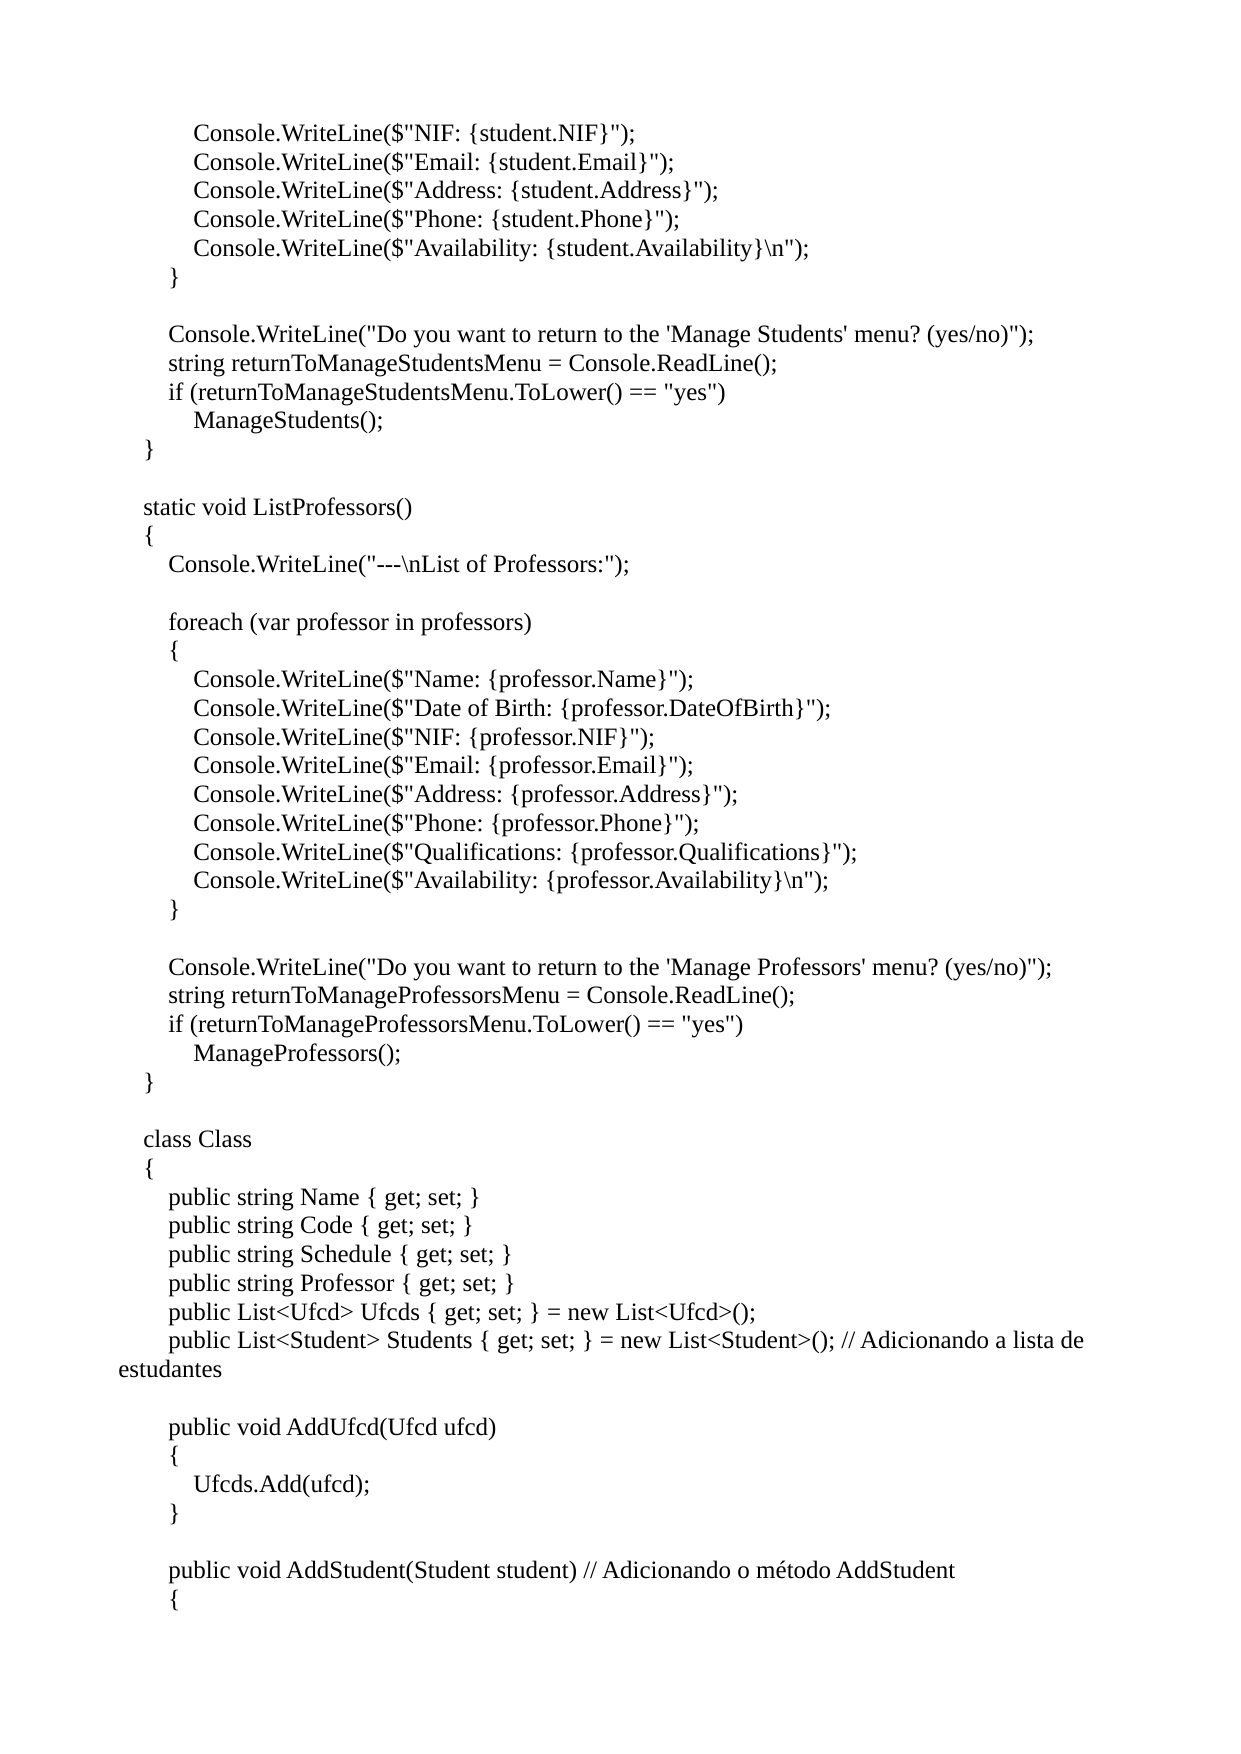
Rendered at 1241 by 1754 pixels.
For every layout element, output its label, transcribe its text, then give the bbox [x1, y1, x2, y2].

text Console.WriteLine($"Email: {professor.Email}"); [118, 751, 1122, 779]
text { [118, 1584, 1122, 1613]
text Console.WriteLine("---\nList of Professors:"); [118, 549, 1122, 578]
text Console.WriteLine($"NIF: {professor.NIF}"); [118, 722, 1122, 751]
text Console.WriteLine($"Date of Birth: {professor.DateOfBirth}"); [118, 693, 1122, 722]
text Console.WriteLine("Do you want to return to the 'Manage Professors' menu? (yes/no)"); [118, 952, 1122, 981]
text Console.WriteLine($"Phone: {professor.Phone}"); [118, 808, 1122, 837]
text } [118, 1067, 1122, 1096]
text { [118, 1441, 1122, 1469]
text Console.WriteLine($"Address: {professor.Address}"); [118, 779, 1122, 808]
text public string Professor { get; set; } [118, 1268, 1122, 1297]
text if (returnToManageStudentsMenu.ToLower() == "yes") [118, 377, 1122, 406]
text Console.WriteLine($"Qualifications: {professor.Qualifications}"); [118, 837, 1122, 866]
text Console.WriteLine($"Name: {professor.Name}"); [118, 664, 1122, 693]
text static void ListProfessors() [118, 492, 1122, 521]
text class Class [118, 1124, 1122, 1153]
text Console.WriteLine($"Availability: {student.Availability}\n"); [118, 233, 1122, 262]
text Console.WriteLine("Do you want to return to the 'Manage Students' menu? (yes/no)"); [118, 319, 1122, 348]
text foreach (var professor in professors) [118, 607, 1122, 636]
text Console.WriteLine($"Email: {student.Email}"); [118, 147, 1122, 176]
text } [118, 262, 1122, 291]
text public void AddUfcd(Ufcd ufcd) [118, 1412, 1122, 1441]
text { [118, 521, 1122, 549]
text public void AddStudent(Student student) // Adicionando o método AddStudent [118, 1556, 1122, 1584]
text if (returnToManageProfessorsMenu.ToLower() == "yes") [118, 1009, 1122, 1038]
text Console.WriteLine($"Address: {student.Address}"); [118, 176, 1122, 204]
text } [118, 894, 1122, 923]
text Console.WriteLine($"Phone: {student.Phone}"); [118, 204, 1122, 233]
text public List<Ufcd> Ufcds { get; set; } = new List<Ufcd>(); [118, 1297, 1122, 1326]
text Console.WriteLine($"NIF: {student.NIF}"); [118, 118, 1122, 147]
text { [118, 636, 1122, 664]
text public string Schedule { get; set; } [118, 1239, 1122, 1268]
text { [118, 1153, 1122, 1182]
text ManageProfessors(); [118, 1038, 1122, 1067]
text } [118, 1498, 1122, 1527]
text public string Name { get; set; } [118, 1182, 1122, 1211]
text public List<Student> Students { get; set; } = new List<Student>(); // Adicionando a lista de estudantes [118, 1326, 1122, 1383]
text ManageStudents(); [118, 406, 1122, 434]
text Ufcds.Add(ufcd); [118, 1469, 1122, 1498]
text string returnToManageStudentsMenu = Console.ReadLine(); [118, 348, 1122, 377]
text Console.WriteLine($"Availability: {professor.Availability}\n"); [118, 866, 1122, 894]
text } [118, 434, 1122, 463]
text public string Code { get; set; } [118, 1211, 1122, 1239]
text string returnToManageProfessorsMenu = Console.ReadLine(); [118, 981, 1122, 1009]
